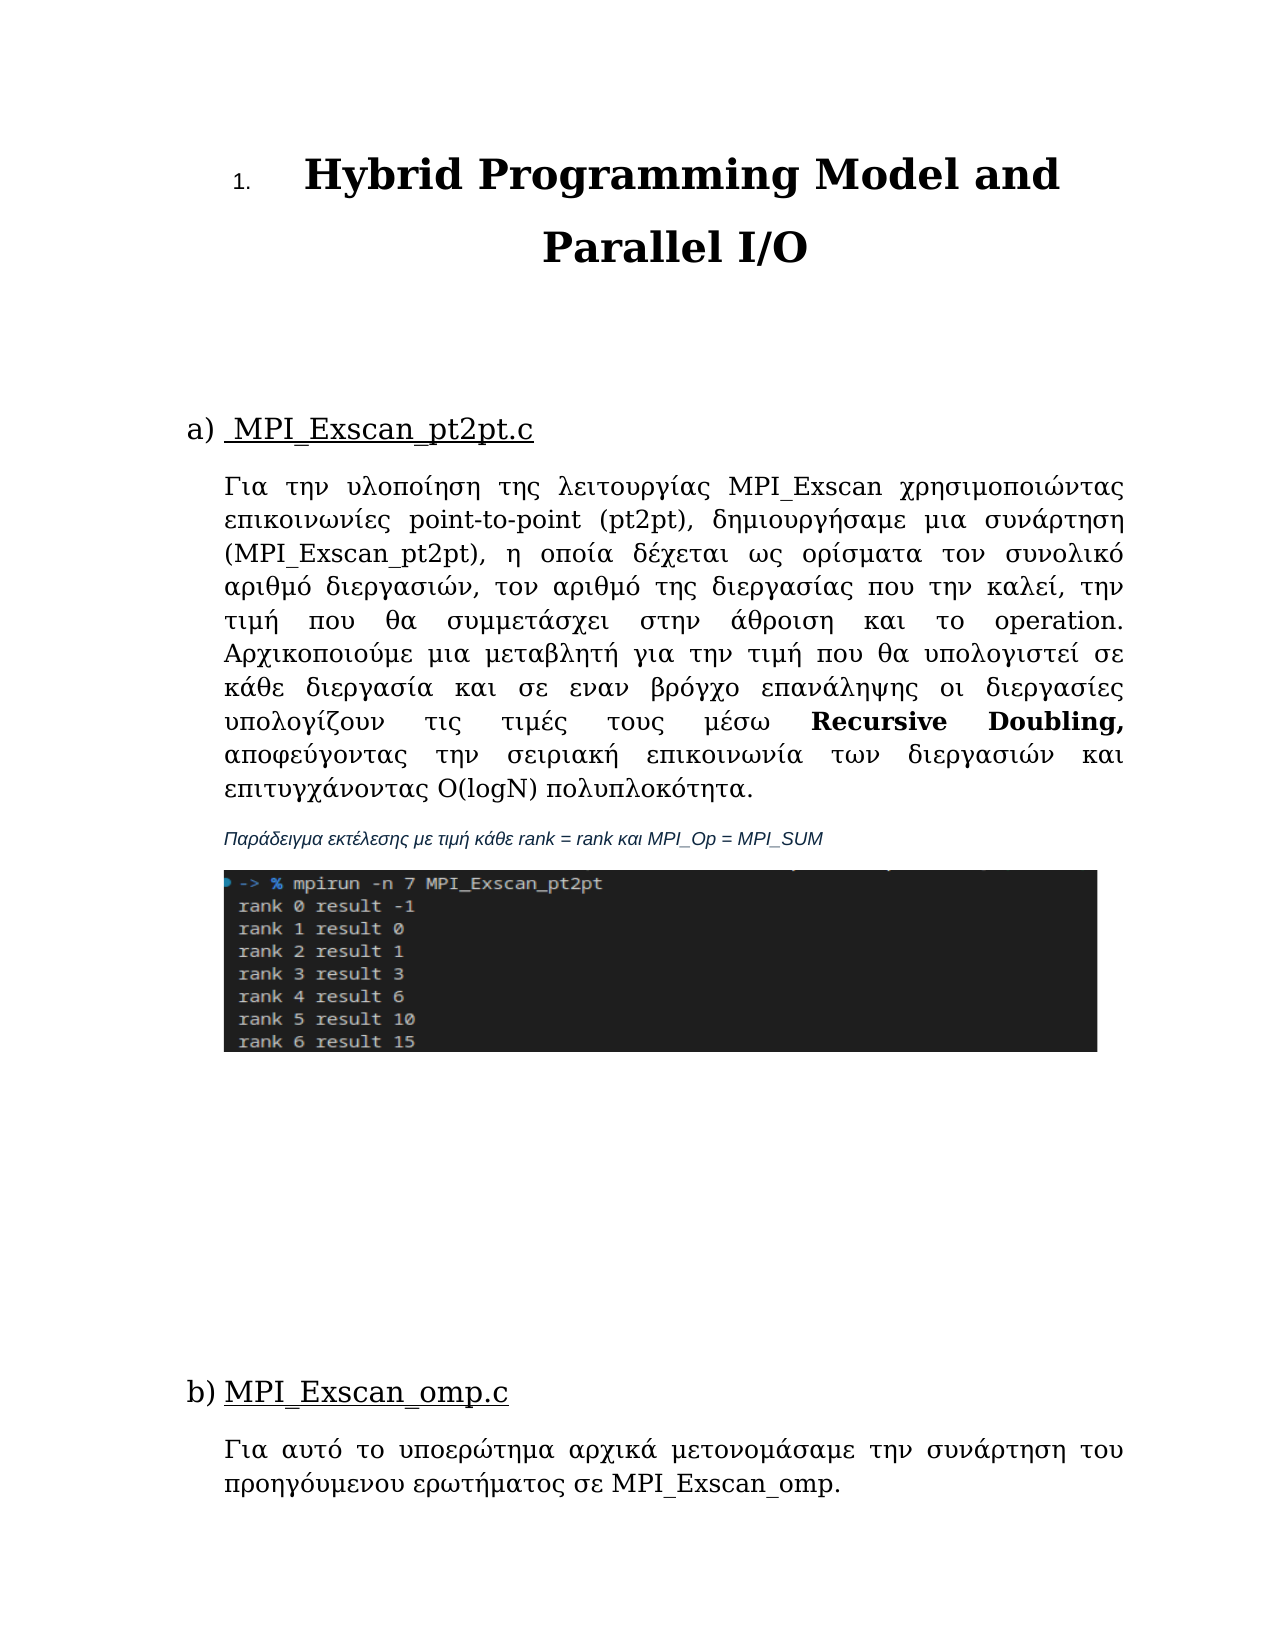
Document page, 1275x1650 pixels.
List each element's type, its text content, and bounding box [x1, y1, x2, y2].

text Παράδειγμα εκτέλεσης με τιμή κάθε rank = rank και MPI_Op = MPI_SUM [224, 828, 1125, 850]
picture [223, 870, 1098, 1052]
text Για αυτό το υποερώτημα αρχικά μετονομάσαμε την συνάρτηση του προηγόυμενου ερωτήματος σε MPI_Exscan_omp. [224, 1435, 1125, 1498]
list Hybrid Programming Model and Parallel I/O [187, 150, 1125, 272]
text Για την υλοποίηση της λειτουργίας MPI_Exscan χρησιμοποιώντας επικοινωνίες point-to-point (pt2pt), δημιουργήσαμε μια συνάρτηση (MPI_Exscan_pt2pt), η οποία δέχεται ως ορίσματα τον συνολικό αριθμό διεργασιών, τον αριθμό της διεργασίας που την καλεί, την τιμή που θα συμμετάσχει στην άθροιση και το operation. Αρχικοποιούμε μια μεταβλητή για την τιμή που θα υπολογιστεί σε κάθε διεργασία και σε εναν βρόγχο επανάληψης οι διεργασίες υπολογίζουν τις τιμές τους μέσω Recursive Doubling, αποφεύγοντας την σειριακή επικοινωνία των διεργασιών και επιτυγχάνοντας O(logN) πολυπλοκότητα. [224, 472, 1125, 803]
list MPI_Exscan_pt2pt.c [186, 412, 1125, 446]
list MPI_Exscan_omp.c [186, 1376, 1125, 1409]
